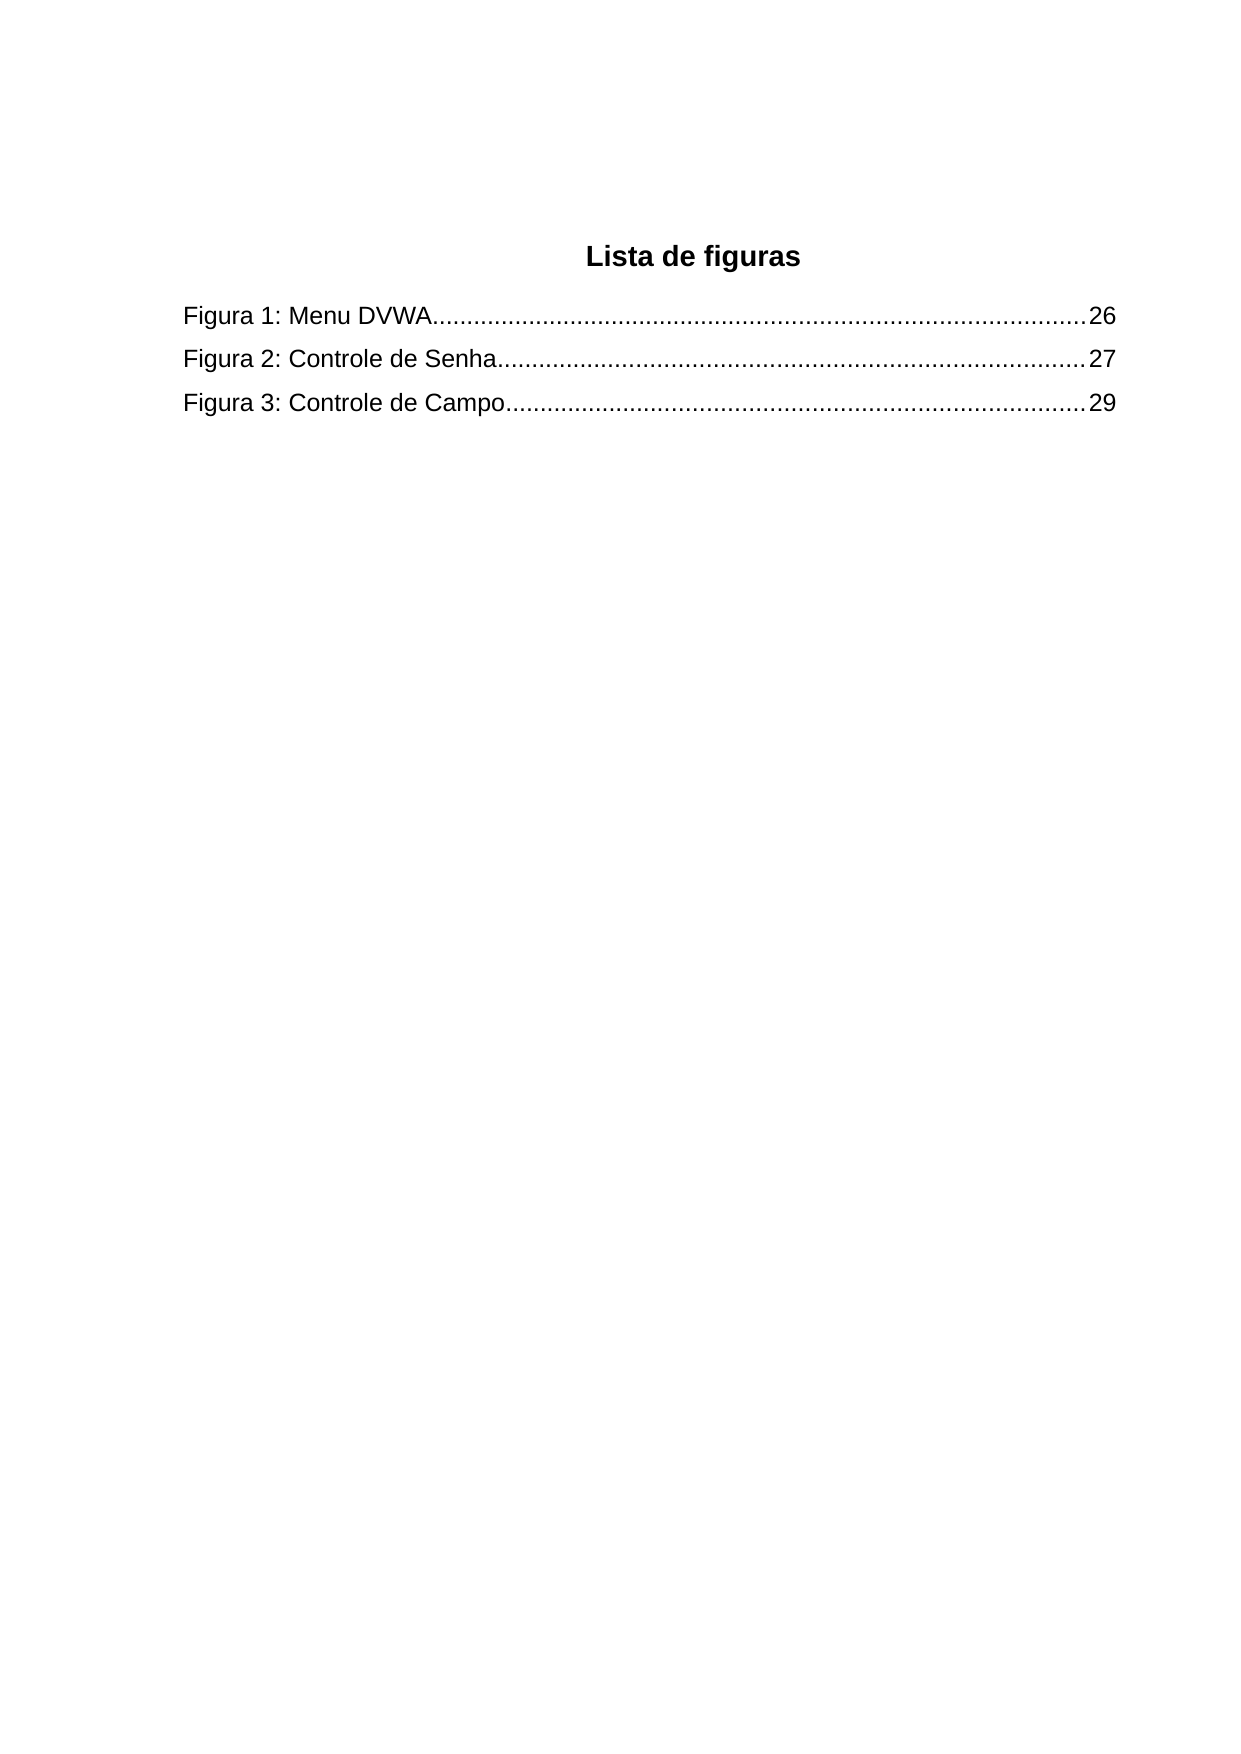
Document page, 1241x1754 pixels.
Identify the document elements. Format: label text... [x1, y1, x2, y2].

table_header Lista de figuras Figura 1: Menu DVWA 26 Figura 2: Controle de Senha 27 Figura 3: Controle de Campo 29 [177, 220, 1122, 422]
